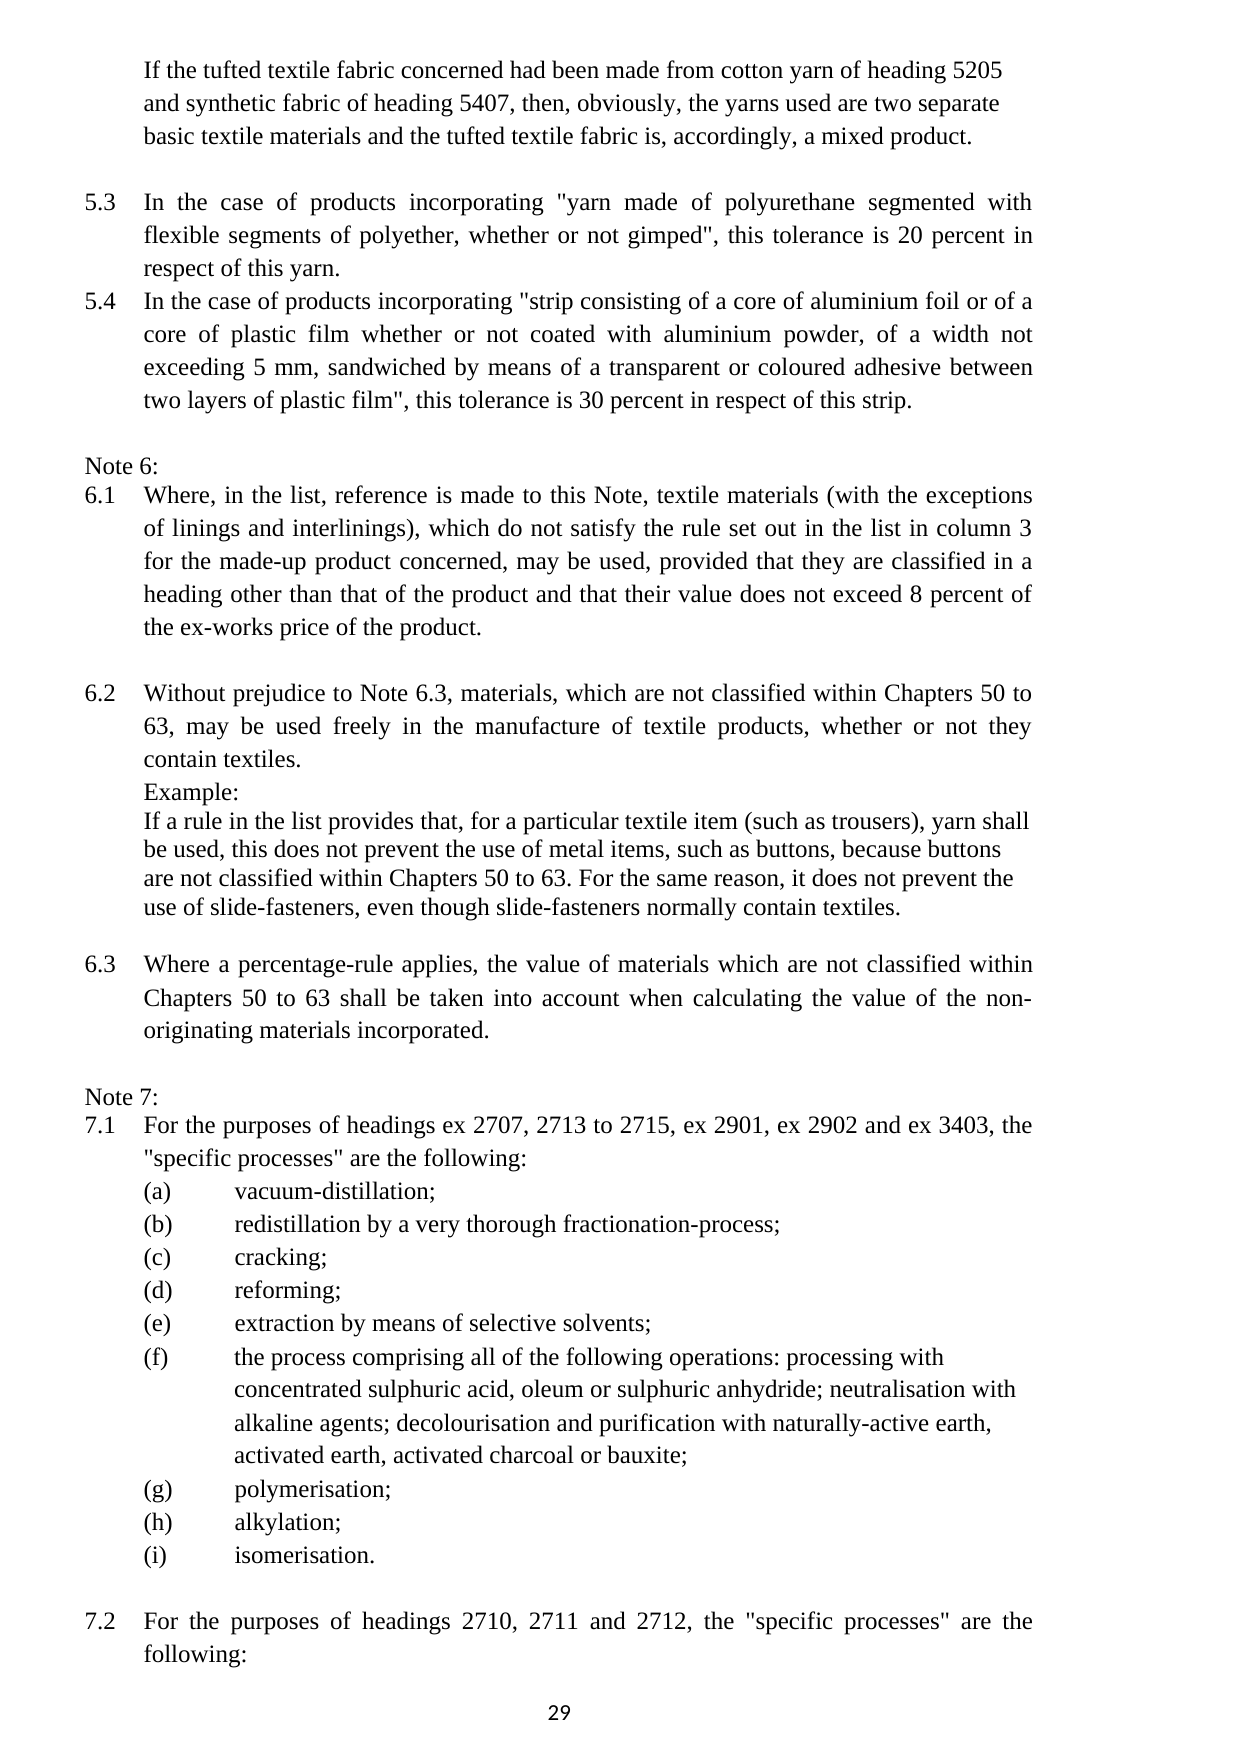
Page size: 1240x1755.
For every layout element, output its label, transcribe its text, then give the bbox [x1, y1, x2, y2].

text (d) reforming; [84, 1276, 1034, 1304]
text Example: [84, 777, 1034, 806]
list In the case of products incorporating "strip consisting of a core of aluminium foil or of a core of plastic film whether or not coated with aluminium powder, of a width not exceeding 5 mm, sandwiched by means of a transparent or coloured adhesive between two layers of plastic film", this tolerance is 30 percent in respect of this strip. [84, 286, 1034, 414]
text (c) cracking; [84, 1242, 1034, 1271]
text (g) polymerisation; [84, 1474, 1034, 1502]
list Without prejudice to Note 6.3, materials, which are not classified within Chapters 50 to 63, may be used freely in the manufacture of textile products, whether or not they contain textiles. [84, 678, 1034, 773]
list For the purposes of headings 2710, 2711 and 2712, the "specific processes" are the following: [84, 1606, 1034, 1667]
text (i) isomerisation. [84, 1540, 1034, 1568]
text (b) redistillation by a very thorough fractionation-process; [84, 1209, 1034, 1238]
list In the case of products incorporating "yarn made of polyurethane segmented with flexible segments of polyether, whether or not gimped", this tolerance is 20 percent in respect of this yarn. [84, 187, 1034, 282]
text (a) vacuum-distillation; [84, 1176, 1034, 1205]
list For the purposes of headings ex 2707, 2713 to 2715, ex 2901, ex 2902 and ex 3403, the "specific processes" are the following: [84, 1110, 1034, 1172]
text Note 6: [84, 451, 1034, 480]
text If the tufted textile fabric concerned had been made from cotton yarn of heading 5205 and synthetic fabric of heading 5407, then, obviously, the yarns used are two separate basic textile materials and the tufted textile fabric is, accordingly, a mixed product. [143, 55, 1034, 88]
list Where a percentage-rule applies, the value of materials which are not classified within Chapters 50 to 63 shall be taken into account when calculating the value of the non-originating materials incorporated. [84, 949, 1034, 1044]
text (h) alkylation; [84, 1507, 1034, 1535]
list Where, in the list, reference is made to this Note, textile materials (with the exceptions of linings and interlinings), which do not satisfy the rule set out in the list in column 3 for the made-up product concerned, may be used, provided that they are classified in a heading other than that of the product and that their value does not exceed 8 percent of the ex-works price of the product. [84, 480, 1034, 641]
text Note 7: [84, 1082, 1034, 1110]
text (f) the process comprising all of the following operations: processing with concentrated sulphuric acid, oleum or sulphuric anhydride; neutralisation with alkaline agents; decolourisation and purification with naturally-active earth, activated earth, activated charcoal or bauxite; [143, 1342, 1034, 1469]
text (e) extraction by means of selective solvents; [84, 1308, 1034, 1337]
text If a rule in the list provides that, for a particular textile item (such as trousers), yarn shall be used, this does not prevent the use of metal items, such as buttons, because buttons are not classified within Chapters 50 to 63. For the same reason, it does not prevent the use of slide-fasteners, even though slide-fasteners normally contain textiles. [143, 806, 1034, 921]
text If the tufted textile fabric concerned had been made from cotton yarn of heading 5205 and synthetic fabric of heading 5407, then, obviously, the yarns used are two separate basic textile materials and the tufted textile fabric is, accordingly, a mixed product. [143, 108, 1034, 150]
